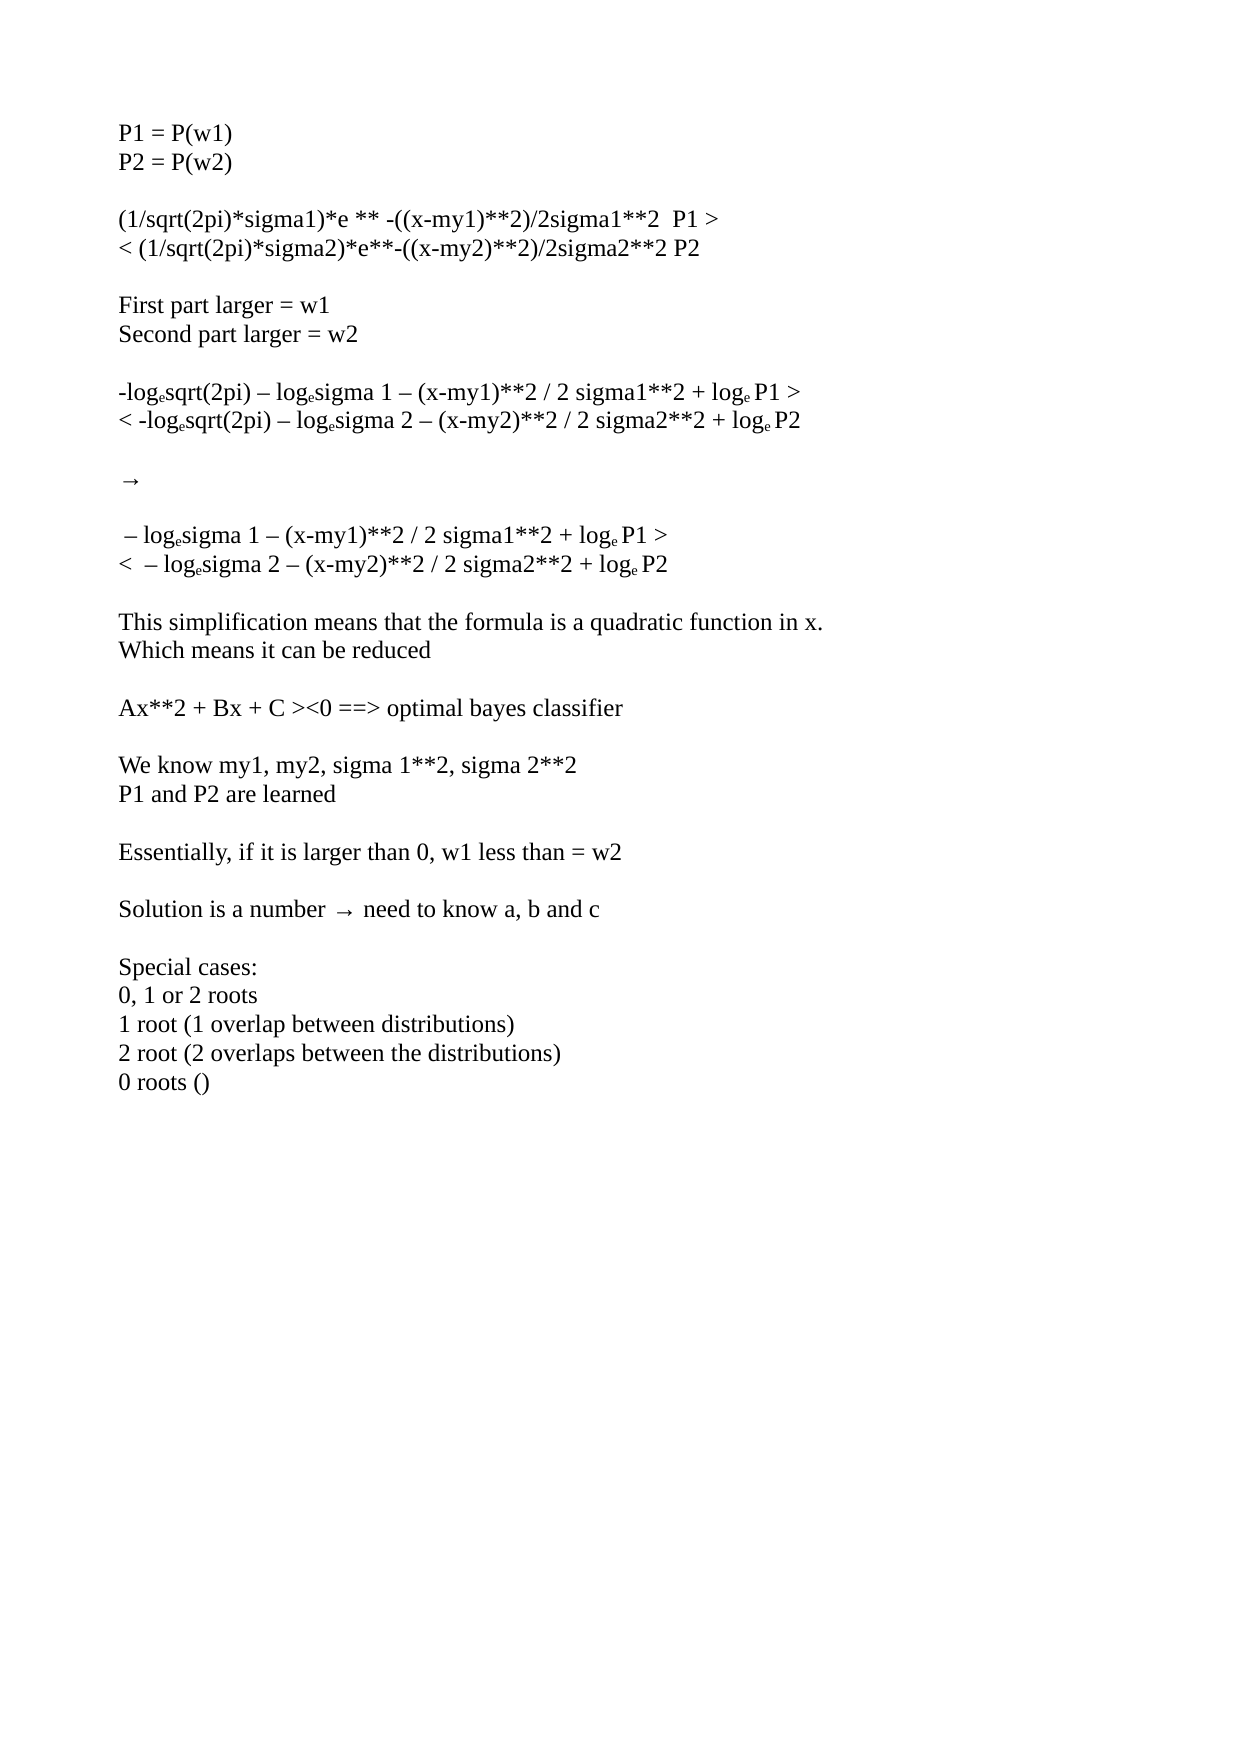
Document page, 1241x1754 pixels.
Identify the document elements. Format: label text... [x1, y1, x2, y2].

text < (1/sqrt(2pi)*sigma2)*e**-((x-my2)**2)/2sigma2**2 P2 [118, 233, 1122, 262]
text (1/sqrt(2pi)*sigma1)*e ** -((x-my1)**2)/2sigma1**2 P1 > [118, 204, 1122, 233]
text 2 root (2 overlaps between the distributions) [118, 1038, 1122, 1067]
text This simplification means that the formula is a quadratic function in x. [118, 607, 1122, 636]
text 0 roots () [118, 1067, 1122, 1096]
text -logesqrt(2pi) – logesigma 1 – (x-my1)**2 / 2 sigma1**2 + loge P1 > [118, 377, 1122, 406]
text Special cases: [118, 952, 1122, 981]
text Which means it can be reduced [118, 636, 1122, 664]
text < – logesigma 2 – (x-my2)**2 / 2 sigma2**2 + loge P2 [118, 549, 1122, 578]
text < -logesqrt(2pi) – logesigma 2 – (x-my2)**2 / 2 sigma2**2 + loge P2 [118, 406, 1122, 434]
text Second part larger = w2 [118, 319, 1122, 348]
text P1 and P2 are learned [118, 779, 1122, 808]
text P1 = P(w1) [118, 118, 1122, 147]
text Ax**2 + Bx + C ><0 ==> optimal bayes classifier [118, 693, 1122, 722]
text First part larger = w1 [118, 291, 1122, 319]
text We know my1, my2, sigma 1**2, sigma 2**2 [118, 751, 1122, 779]
text Solution is a number → need to know a, b and c [118, 894, 1122, 923]
text → [118, 463, 1122, 492]
text – logesigma 1 – (x-my1)**2 / 2 sigma1**2 + loge P1 > [118, 521, 1122, 549]
text P2 = P(w2) [118, 147, 1122, 176]
text 1 root (1 overlap between distributions) [118, 1009, 1122, 1038]
text 0, 1 or 2 roots [118, 981, 1122, 1009]
text Essentially, if it is larger than 0, w1 less than = w2 [118, 837, 1122, 866]
